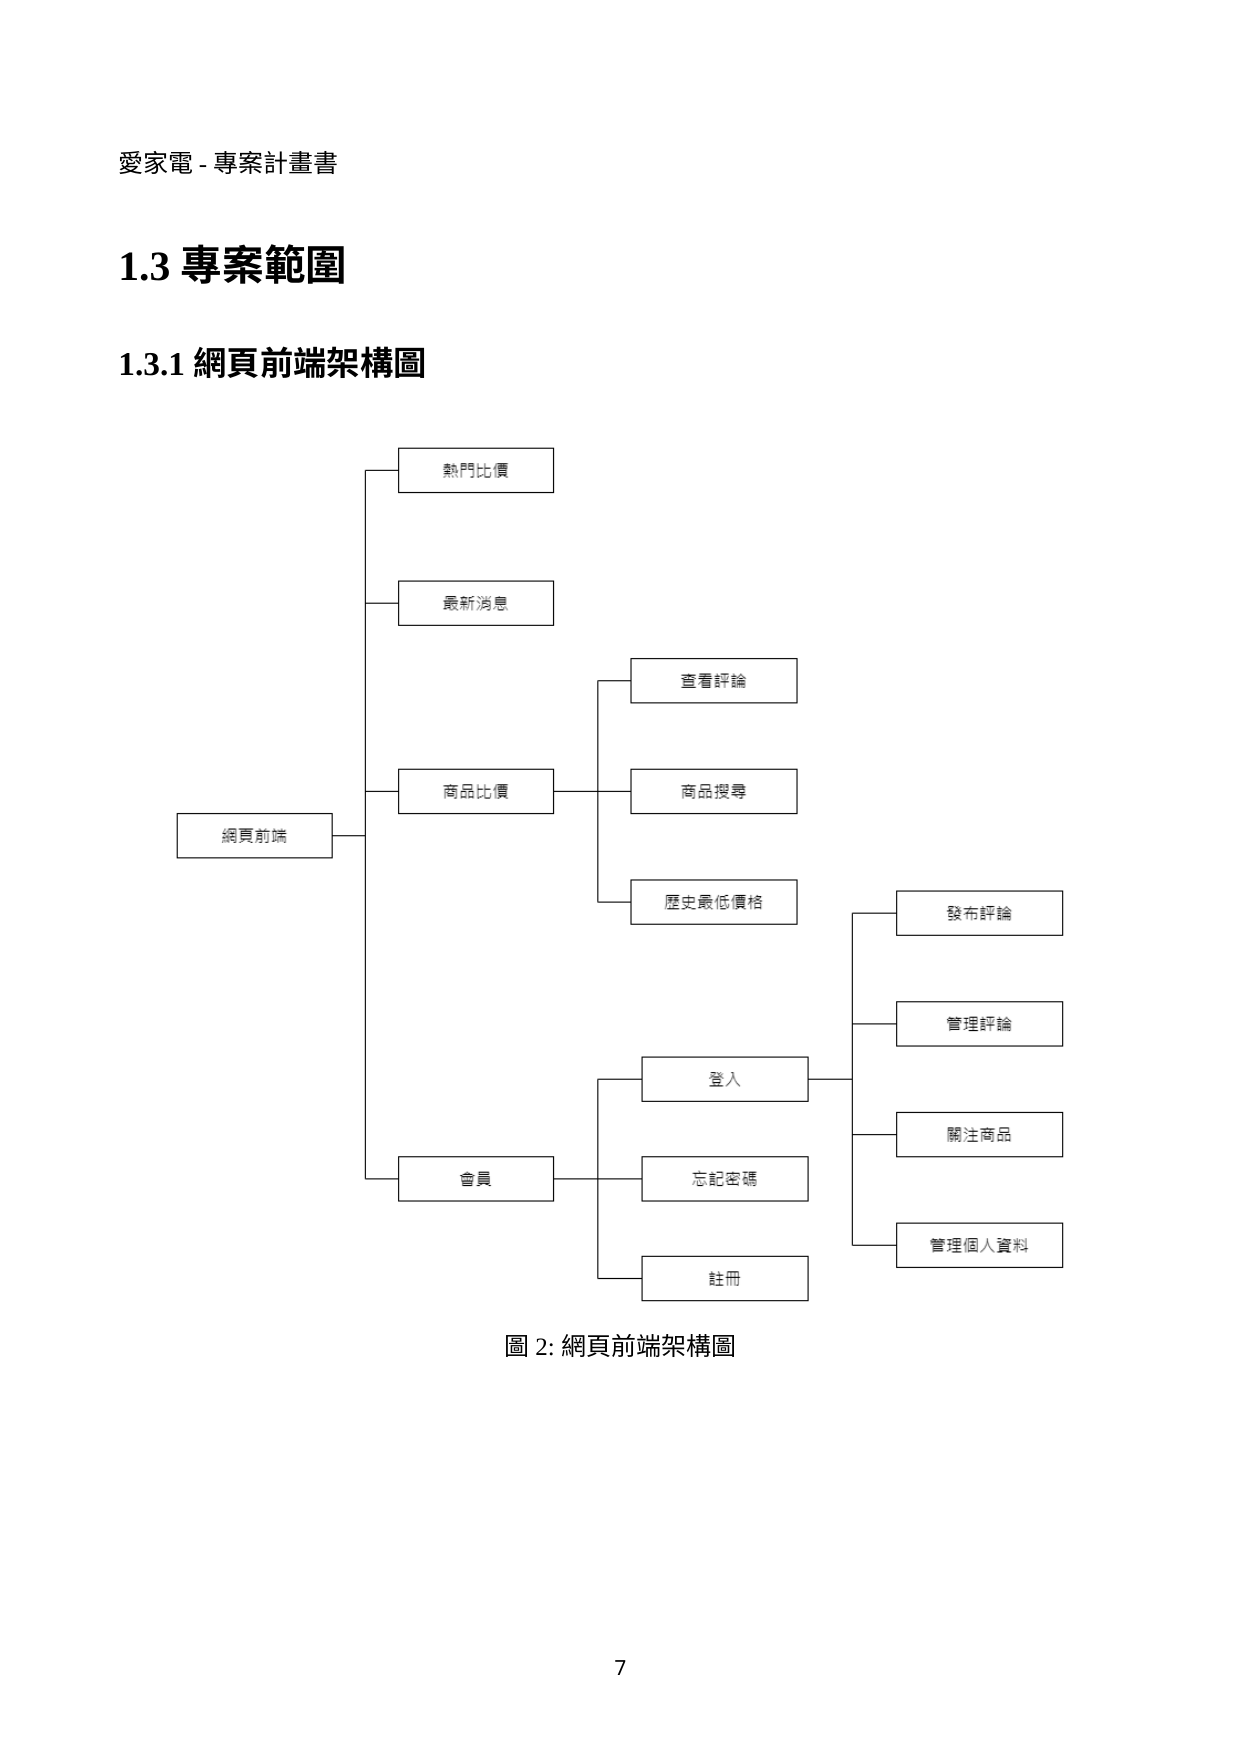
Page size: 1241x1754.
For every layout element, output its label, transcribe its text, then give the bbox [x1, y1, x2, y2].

subtitle 1.3.1 網頁前端架構圖 [118, 337, 1122, 385]
text 圖 2: 網頁前端架構圖 [169, 1309, 1071, 1362]
picture [169, 440, 1071, 1309]
subtitle 1.3 專案範圍 [118, 232, 1122, 293]
